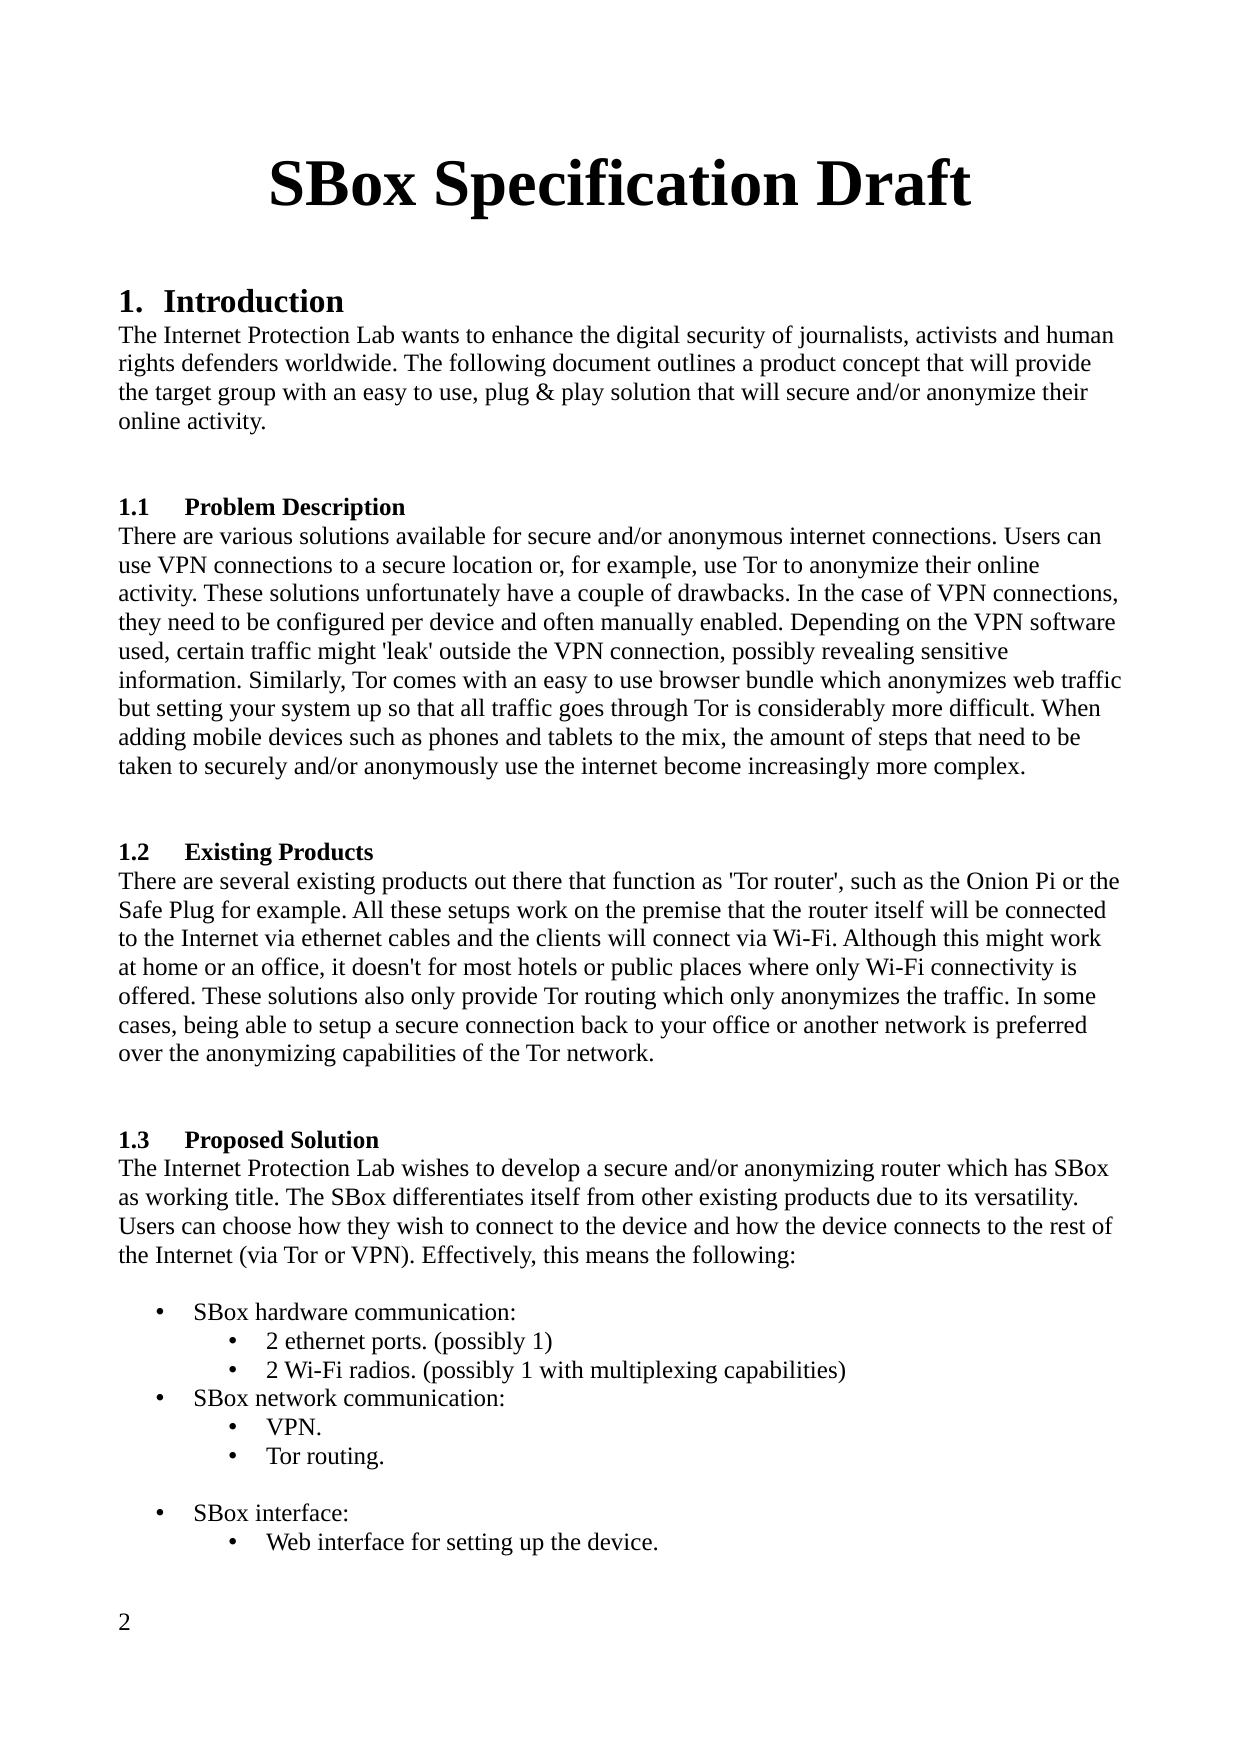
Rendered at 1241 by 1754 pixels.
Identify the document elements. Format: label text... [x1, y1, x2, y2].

list Tor routing. [228, 1441, 1122, 1470]
list SBox hardware communication: [156, 1297, 1122, 1326]
text The Internet Protection Lab wishes to develop a secure and/or anonymizing router which has SBox as working title. The SBox differentiates itself from other existing products due to its versatility. Users can choose how they wish to connect to the device and how the device connects to the rest of the Internet (via Tor or VPN). Effectively, this means the following: [118, 1153, 1122, 1268]
subtitle SBox Specification Draft [118, 143, 1122, 220]
subtitle Introduction [118, 281, 1122, 320]
subtitle Proposed Solution [118, 1125, 1122, 1153]
list VPN. [228, 1412, 1122, 1441]
text There are several existing products out there that function as 'Tor router', such as the Onion Pi or the Safe Plug for example. All these setups work on the premise that the router itself will be connected to the Internet via ethernet cables and the clients will connect via Wi-Fi. Although this might work at home or an office, it doesn't for most hotels or public places where only Wi-Fi connectivity is offered. These solutions also only provide Tor routing which only anonymizes the traffic. In some cases, being able to setup a secure connection back to your office or another network is preferred over the anonymizing capabilities of the Tor network. [118, 866, 1122, 1067]
subtitle Problem Description [118, 492, 1122, 521]
list 2 Wi-Fi radios. (possibly 1 with multiplexing capabilities) [228, 1355, 1122, 1383]
list Web interface for setting up the device. [228, 1527, 1122, 1556]
subtitle Existing Products [118, 837, 1122, 866]
list SBox interface: [156, 1498, 1122, 1527]
text There are various solutions available for secure and/or anonymous internet connections. Users can use VPN connections to a secure location or, for example, use Tor to anonymize their online activity. These solutions unfortunately have a couple of drawbacks. In the case of VPN connections, they need to be configured per device and often manually enabled. Depending on the VPN software used, certain traffic might 'leak' outside the VPN connection, possibly revealing sensitive information. Similarly, Tor comes with an easy to use browser bundle which anonymizes web traffic but setting your system up so that all traffic goes through Tor is considerably more difficult. When adding mobile devices such as phones and tablets to the mix, the amount of steps that need to be taken to securely and/or anonymously use the internet become increasingly more complex. [118, 521, 1122, 780]
text The Internet Protection Lab wants to enhance the digital security of journalists, activists and human rights defenders worldwide. The following document outlines a product concept that will provide the target group with an easy to use, plug & play solution that will secure and/or anonymize their online activity. [118, 320, 1122, 435]
list SBox network communication: [156, 1383, 1122, 1412]
list 2 ethernet ports. (possibly 1) [228, 1326, 1122, 1355]
